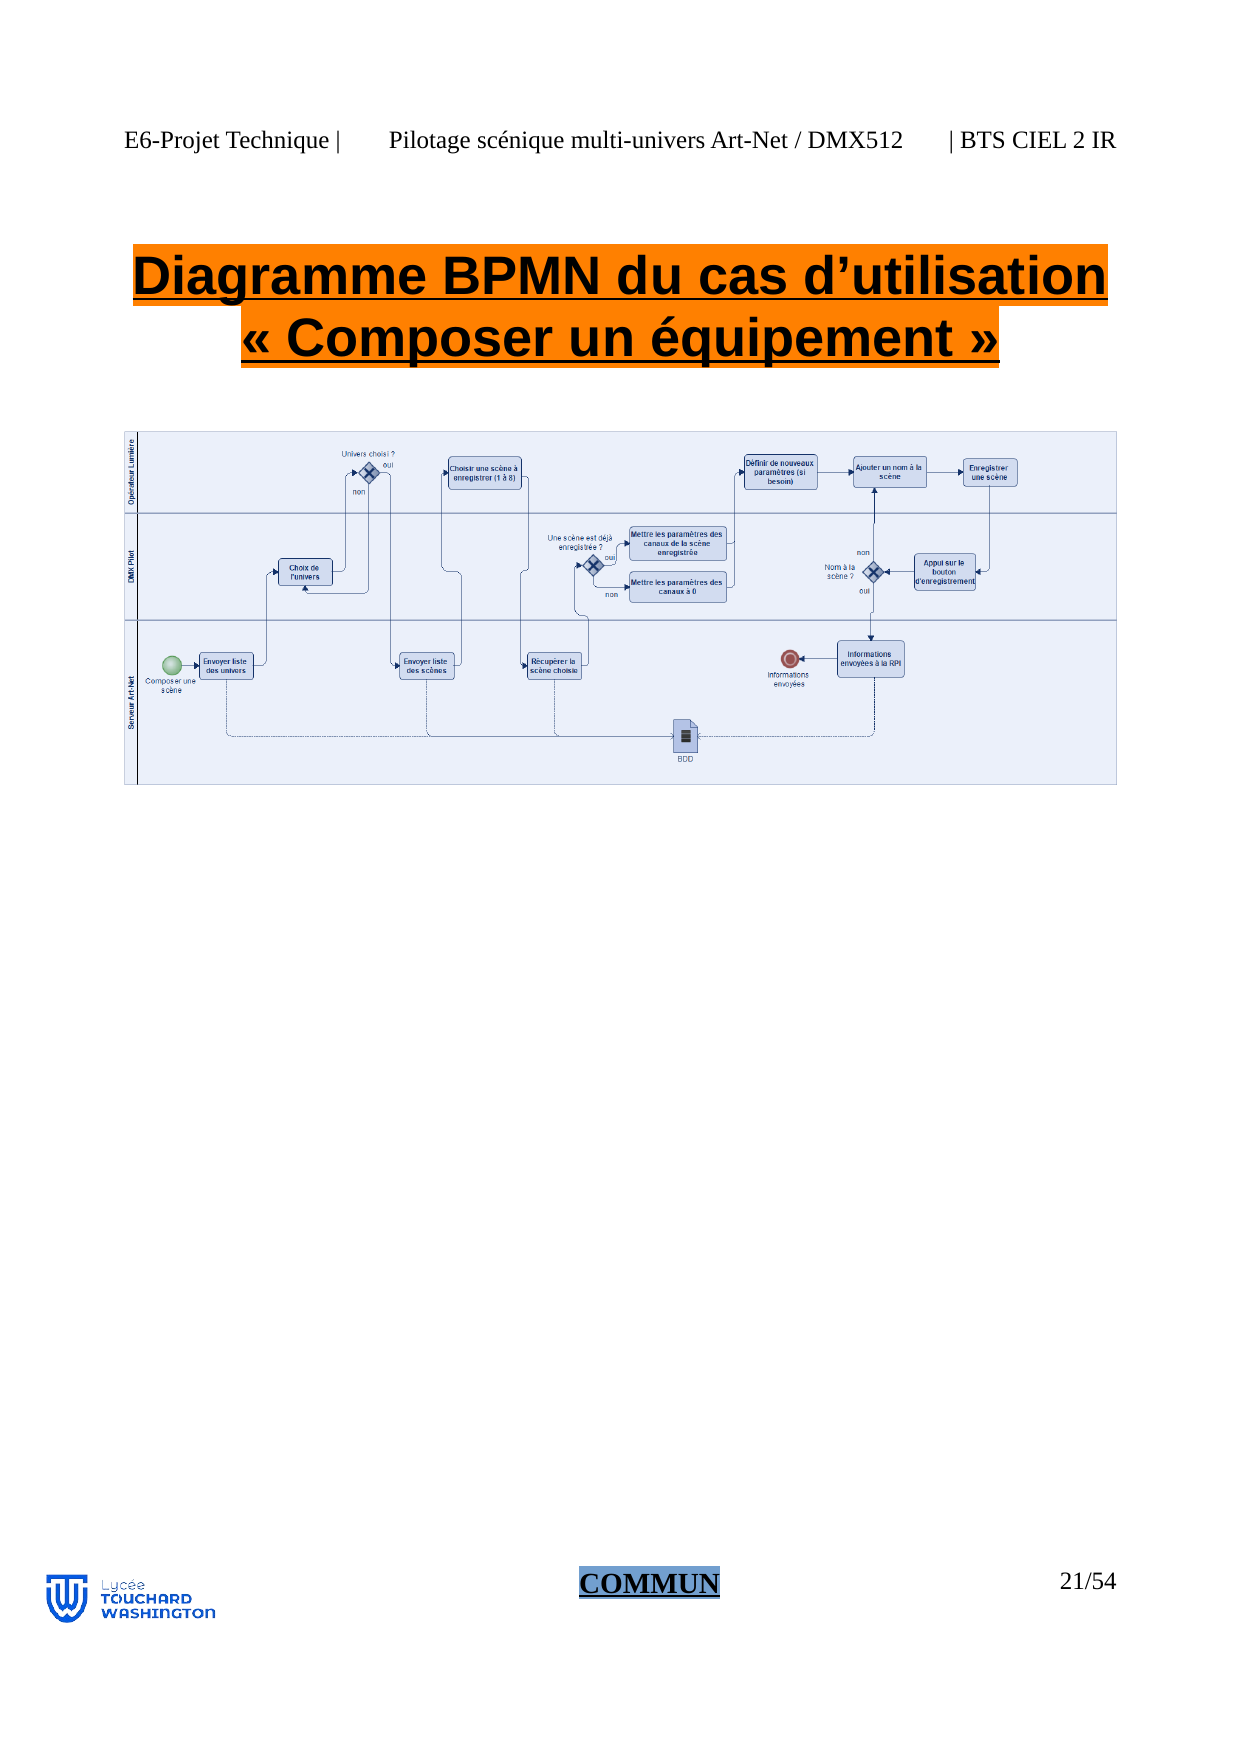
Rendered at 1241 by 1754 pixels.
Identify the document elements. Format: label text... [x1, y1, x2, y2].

picture [118, 421, 1123, 791]
picture [119, 1560, 256, 1606]
subtitle Diagramme BPMN du cas d’utilisation « Composer un équipement » [118, 244, 1122, 368]
picture [6, 1537, 256, 1661]
